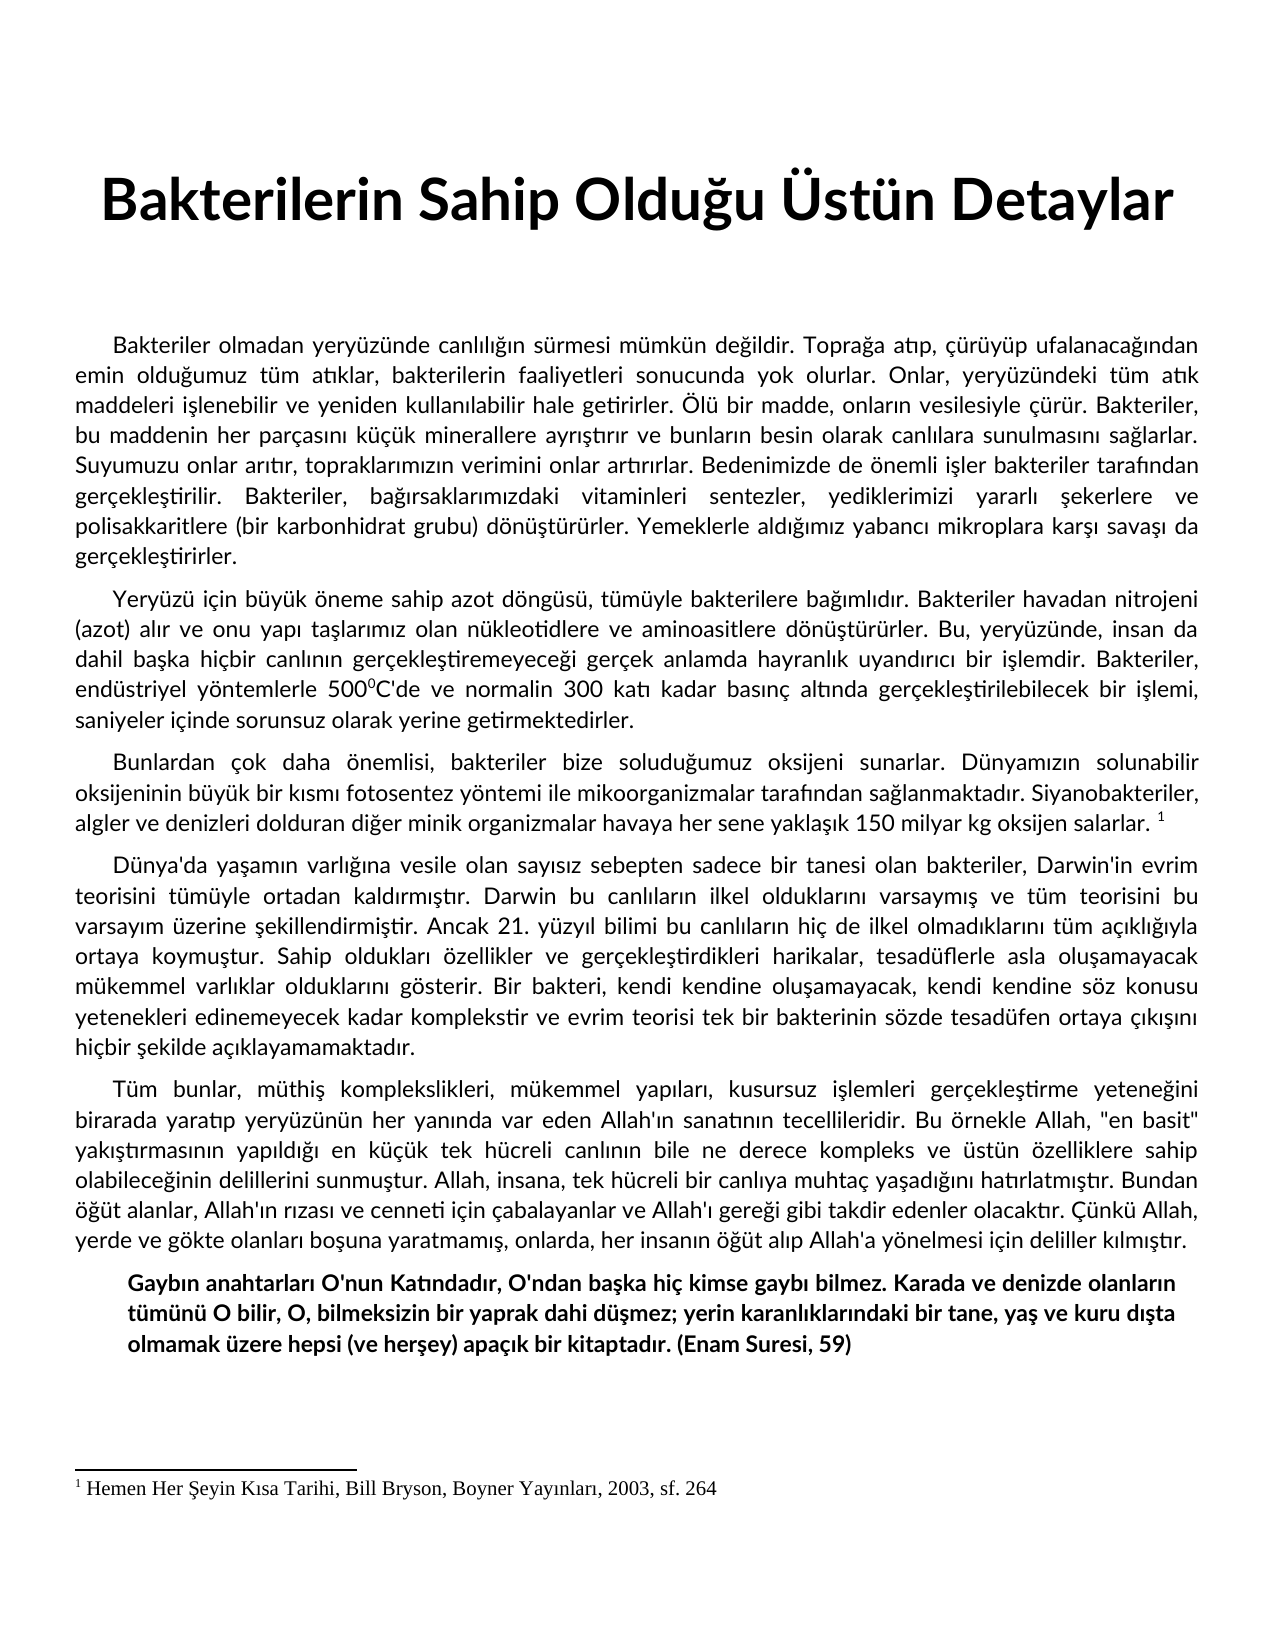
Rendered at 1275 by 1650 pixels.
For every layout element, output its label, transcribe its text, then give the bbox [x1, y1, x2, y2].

text Gaybın anahtarları O'nun Katındadır, O'ndan başka hiç kimse gaybı bilmez. Karada ve denizde olanların tümünü O bilir, O, bilmeksizin bir yaprak dahi düşmez; yerin karanlıklarındaki bir tane, yaş ve kuru dışta olmamak üzere hepsi (ve herşey) apaçık bir kitaptadır. (Enam Suresi, 59) [127, 1269, 1177, 1357]
text Yeryüzü için büyük öneme sahip azot döngüsü, tümüyle bakterilere bağımlıdır. Bakteriler havadan nitrojeni (azot) alır ve onu yapı taşlarımız olan nükleotidlere ve aminoasitlere dönüştürürler. Bu, yeryüzünde, insan da dahil başka hiçbir canlının gerçekleştiremeyeceği gerçek anlamda hayranlık uyandırıcı bir işlemdir. Bakteriler, endüstriyel yöntemlerle 5000C'de ve normalin 300 katı kadar basınç altında gerçekleştirilebilecek bir işlemi, saniyeler içinde sorunsuz olarak yerine getirmektedirler. [75, 584, 1200, 733]
text Bunlardan çok daha önemlisi, bakteriler bize soluduğumuz oksijeni sunarlar. Dünyamızın solunabilir oksijeninin büyük bir kısmı fotosentez yöntemi ile mikoorganizmalar tarafından sağlanmaktadır. Siyanobakteriler, algler ve denizleri dolduran diğer minik organizmalar havaya her sene yaklaşık 150 milyar kg oksijen salarlar. [75, 748, 1200, 836]
text Bakteriler olmadan yeryüzünde canlılığın sürmesi mümkün değildir. Toprağa atıp, çürüyüp ufalanacağından emin olduğumuz tüm atıklar, bakterilerin faaliyetleri sonucunda yok olurlar. Onlar, yeryüzündeki tüm atık maddeleri işlenebilir ve yeniden kullanılabilir hale getirirler. Ölü bir madde, onların vesilesiyle çürür. Bakteriler, bu maddenin her parçasını küçük minerallere ayrıştırır ve bunların besin olarak canlılara sunulmasını sağlarlar. Suyumuzu onlar arıtır, topraklarımızın verimini onlar artırırlar. Bedenimizde de önemli işler bakteriler tarafından gerçekleştirilir. Bakteriler, bağırsaklarımızdaki vitaminleri sentezler, yediklerimizi yararlı şekerlere ve polisakkaritlere (bir karbonhidrat grubu) dönüştürürler. Yemeklerle aldığımız yabancı mikroplara karşı savaşı da gerçekleştirirler. [75, 330, 1200, 569]
text Hemen Her Şeyin Kısa Tarihi, Bill Bryson, Boyner Yayınları, 2003, sf. 264 [75, 1476, 1200, 1500]
text Dünya'da yaşamın varlığına vesile olan sayısız sebepten sadece bir tanesi olan bakteriler, Darwin'in evrim teorisini tümüyle ortadan kaldırmıştır. Darwin bu canlıların ilkel olduklarını varsaymış ve tüm teorisini bu varsayım üzerine şekillendirmiştir. Ancak 21. yüzyıl bilimi bu canlıların hiç de ilkel olmadıklarını tüm açıklığıyla ortaya koymuştur. Sahip oldukları özellikler ve gerçekleştirdikleri harikalar, tesadüflerle asla oluşamayacak mükemmel varlıklar olduklarını gösterir. Bir bakteri, kendi kendine oluşamayacak, kendi kendine söz konusu yetenekleri edinemeyecek kadar komplekstir ve evrim teorisi tek bir bakterinin sözde tesadüfen ortaya çıkışını hiçbir şekilde açıklayamamaktadır. [75, 851, 1200, 1060]
text Tüm bunlar, müthiş komplekslikleri, mükemmel yapıları, kusursuz işlemleri gerçekleştirme yeteneğini birarada yaratıp yeryüzünün her yanında var eden Allah'ın sanatının tecellileridir. Bu örnekle Allah, "en basit" yakıştırmasının yapıldığı en küçük tek hücreli canlının bile ne derece kompleks ve üstün özelliklere sahip olabileceğinin delillerini sunmuştur. Allah, insana, tek hücreli bir canlıya muhtaç yaşadığını hatırlatmıştır. Bundan öğüt alanlar, Allah'ın rızası ve cenneti için çabalayanlar ve Allah'ı gereği gibi takdir edenler olacaktır. Çünkü Allah, yerde ve gökte olanları boşuna yaratmamış, onlarda, her insanın öğüt alıp Allah'a yönelmesi için deliller kılmıştır. [75, 1075, 1200, 1254]
subtitle Bakterilerin Sahip Olduğu Üstün Detaylar [75, 162, 1200, 232]
